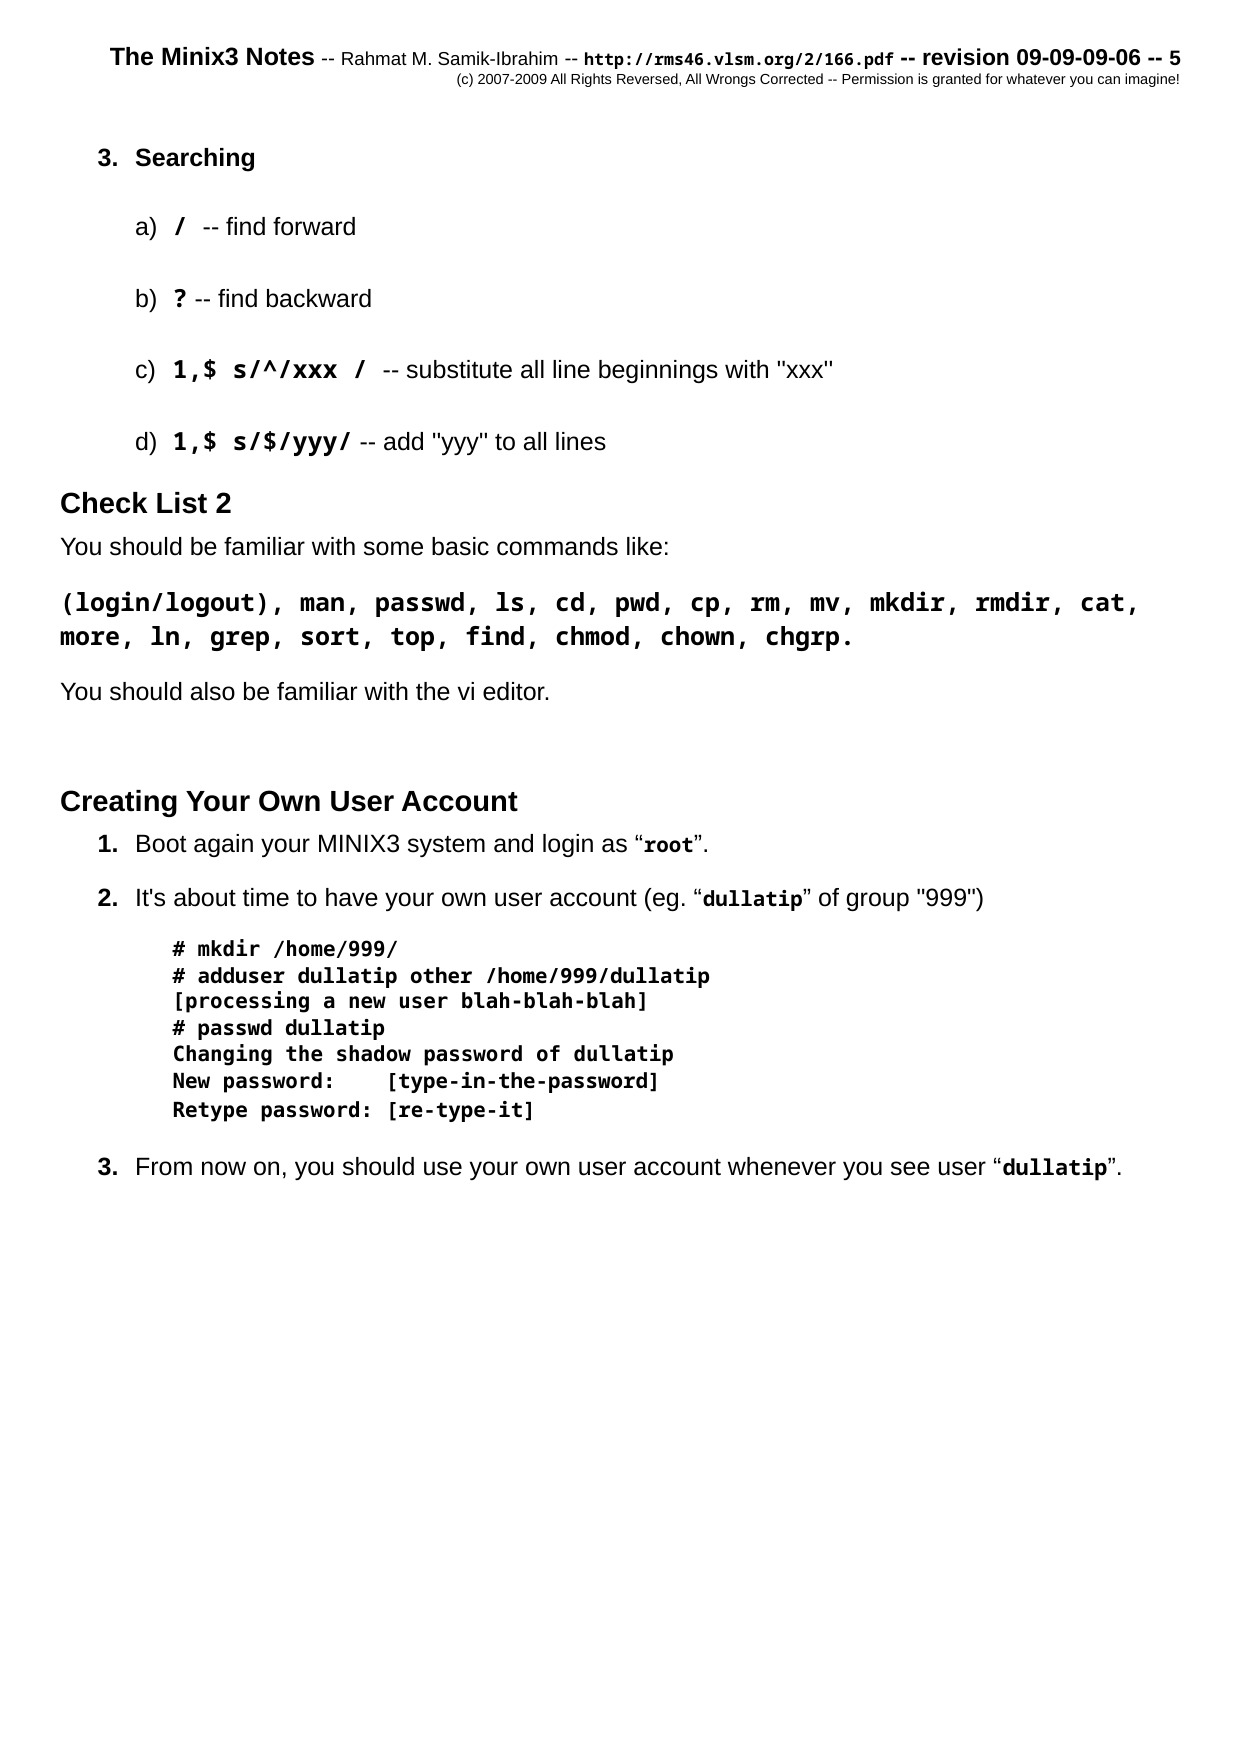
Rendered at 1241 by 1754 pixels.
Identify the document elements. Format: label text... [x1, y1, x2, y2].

list Changing the shadow password of dullatip [135, 1042, 1181, 1066]
list Boot again your MINIX3 system and login as “root”. [97, 829, 1181, 859]
list [processing a new user blah-blah-blah] [135, 989, 1181, 1013]
list 1,$ s/$/yyy/ -- add ''yyy'' to all lines [135, 423, 1181, 457]
list 1,$ s/^/xxx / -- substitute all line beginnings with ''xxx'' [135, 352, 1181, 386]
list Searching [97, 142, 1181, 171]
list # passwd dullatip [135, 1013, 1181, 1042]
subtitle Check List 2 [60, 486, 1181, 520]
list # mkdir /home/999/ [135, 937, 1181, 961]
list Retype password: [re-type-it] [135, 1095, 1181, 1123]
subtitle Creating Your Own User Account [60, 784, 1181, 817]
text (login/logout), man, passwd, ls, cd, pwd, cp, rm, mv, mkdir, rmdir, cat, more, ln, grep, sort, top, find, chmod, chown, chgrp. [60, 585, 1181, 653]
list New password: [type-in-the-password] [135, 1066, 1181, 1095]
text You should also be familiar with the vi editor. [60, 677, 1181, 706]
text You should be familiar with some basic commands like: [60, 532, 1181, 561]
list / -- find forward [135, 209, 1181, 243]
list From now on, you should use your own user account whenever you see user “dullatip”. [97, 1152, 1181, 1181]
list # adduser dullatip other /home/999/dullatip [135, 961, 1181, 989]
list It's about time to have your own user account (eg. “dullatip” of group "999") [97, 883, 1181, 913]
list ? -- find backward [135, 280, 1181, 314]
